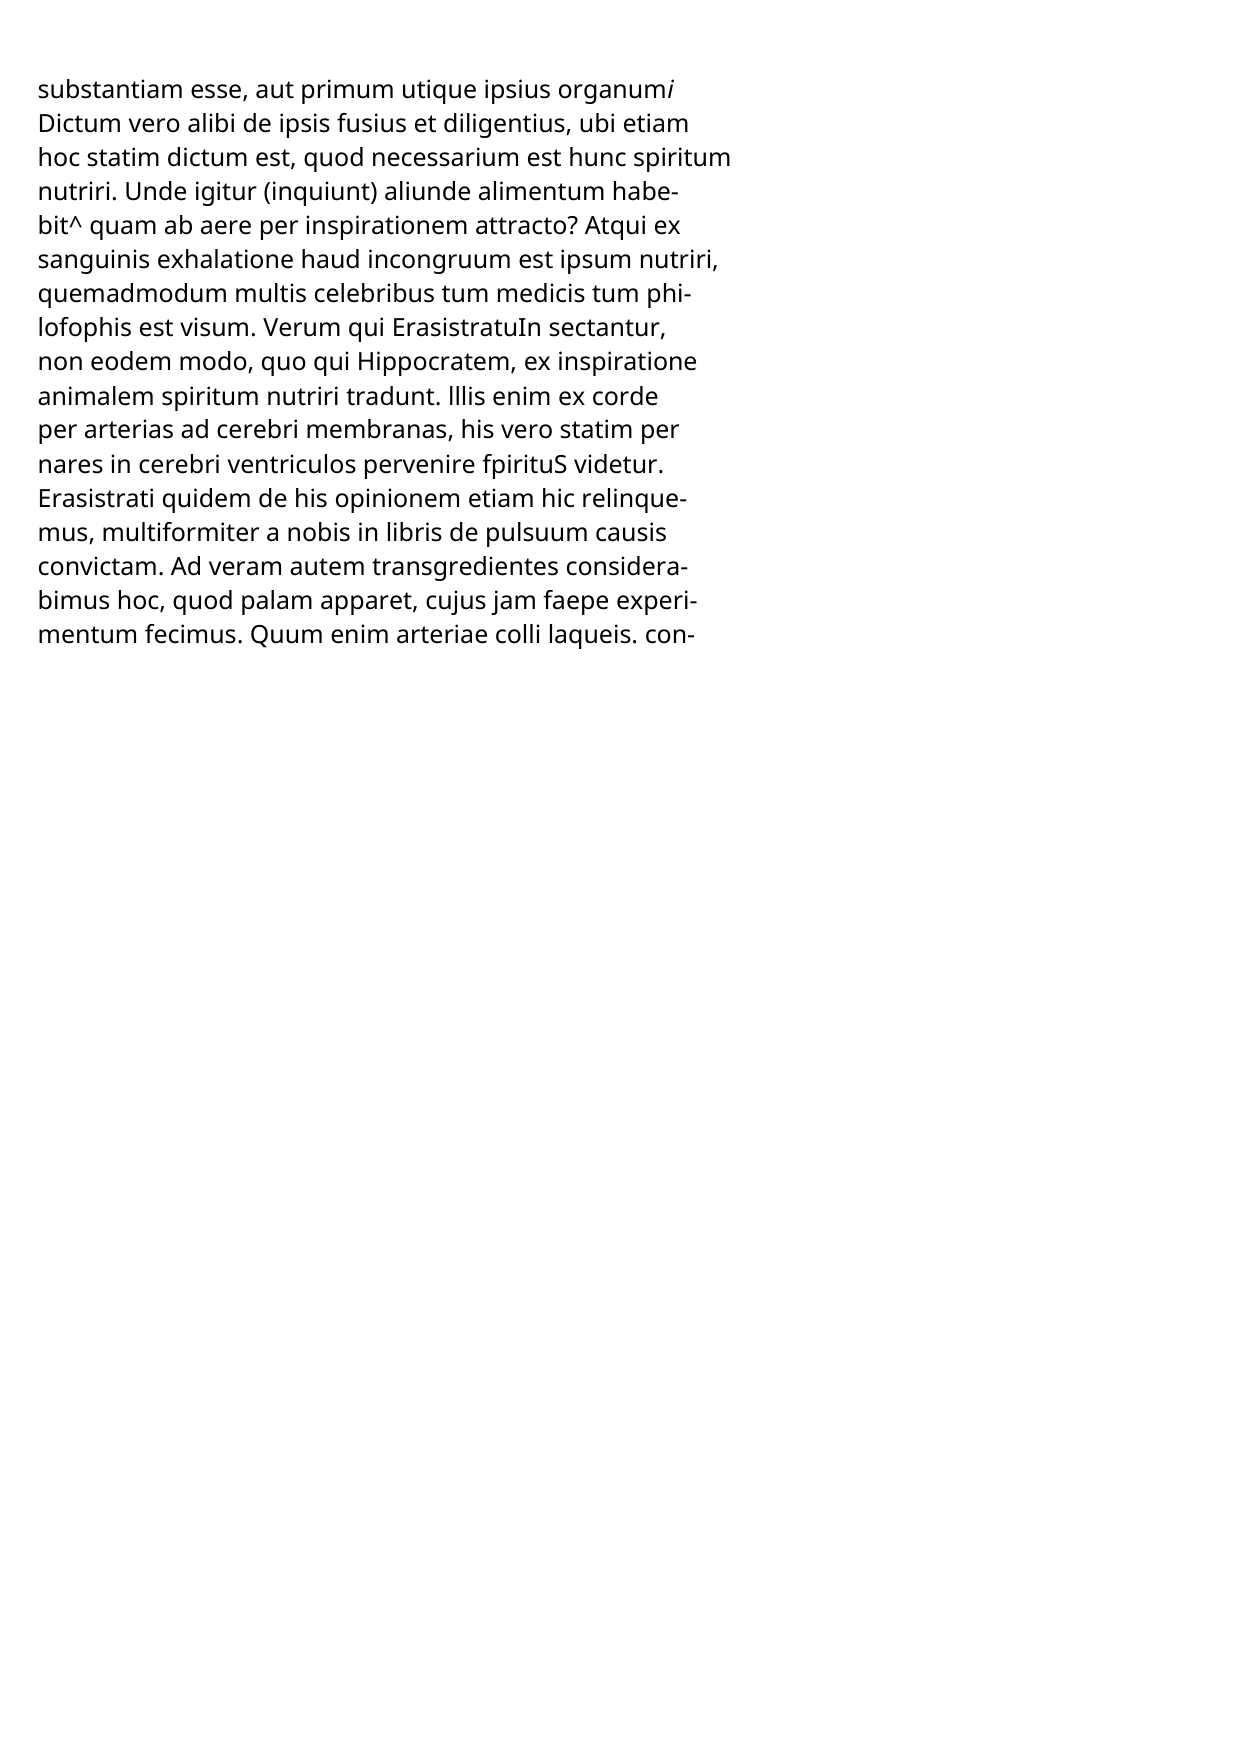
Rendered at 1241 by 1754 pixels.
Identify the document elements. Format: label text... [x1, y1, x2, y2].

text substantiam esse, aut primum utique ipsius organumi Dictum vero alibi de ipsis fusius et diligentius, ubi etiam hoc statim dictum est, quod necessarium est hunc spiritum nutriri. Unde igitur (inquiunt) aliunde alimentum habe- bit^ quam ab aere per inspirationem attracto? Atqui ex sanguinis exhalatione haud incongruum est ipsum nutriri, quemadmodum multis celebribus tum medicis tum phi- lofophis est visum. Verum qui ErasistratuIn sectantur, non eodem modo, quo qui Hippocratem, ex inspiratione animalem spiritum nutriri tradunt. lllis enim ex corde per arterias ad cerebri membranas, his vero statim per nares in cerebri ventriculos pervenire fpirituS videtur. Erasistrati quidem de his opinionem etiam hic relinque- mus, multiformiter a nobis in libris de pulsuum causis convictam. Ad veram autem transgredientes considera- bimus hoc, quod palam apparet, cujus jam faepe experi- mentum fecimus. Quum enim arteriae colli laqueis. con- [37, 72, 1203, 651]
